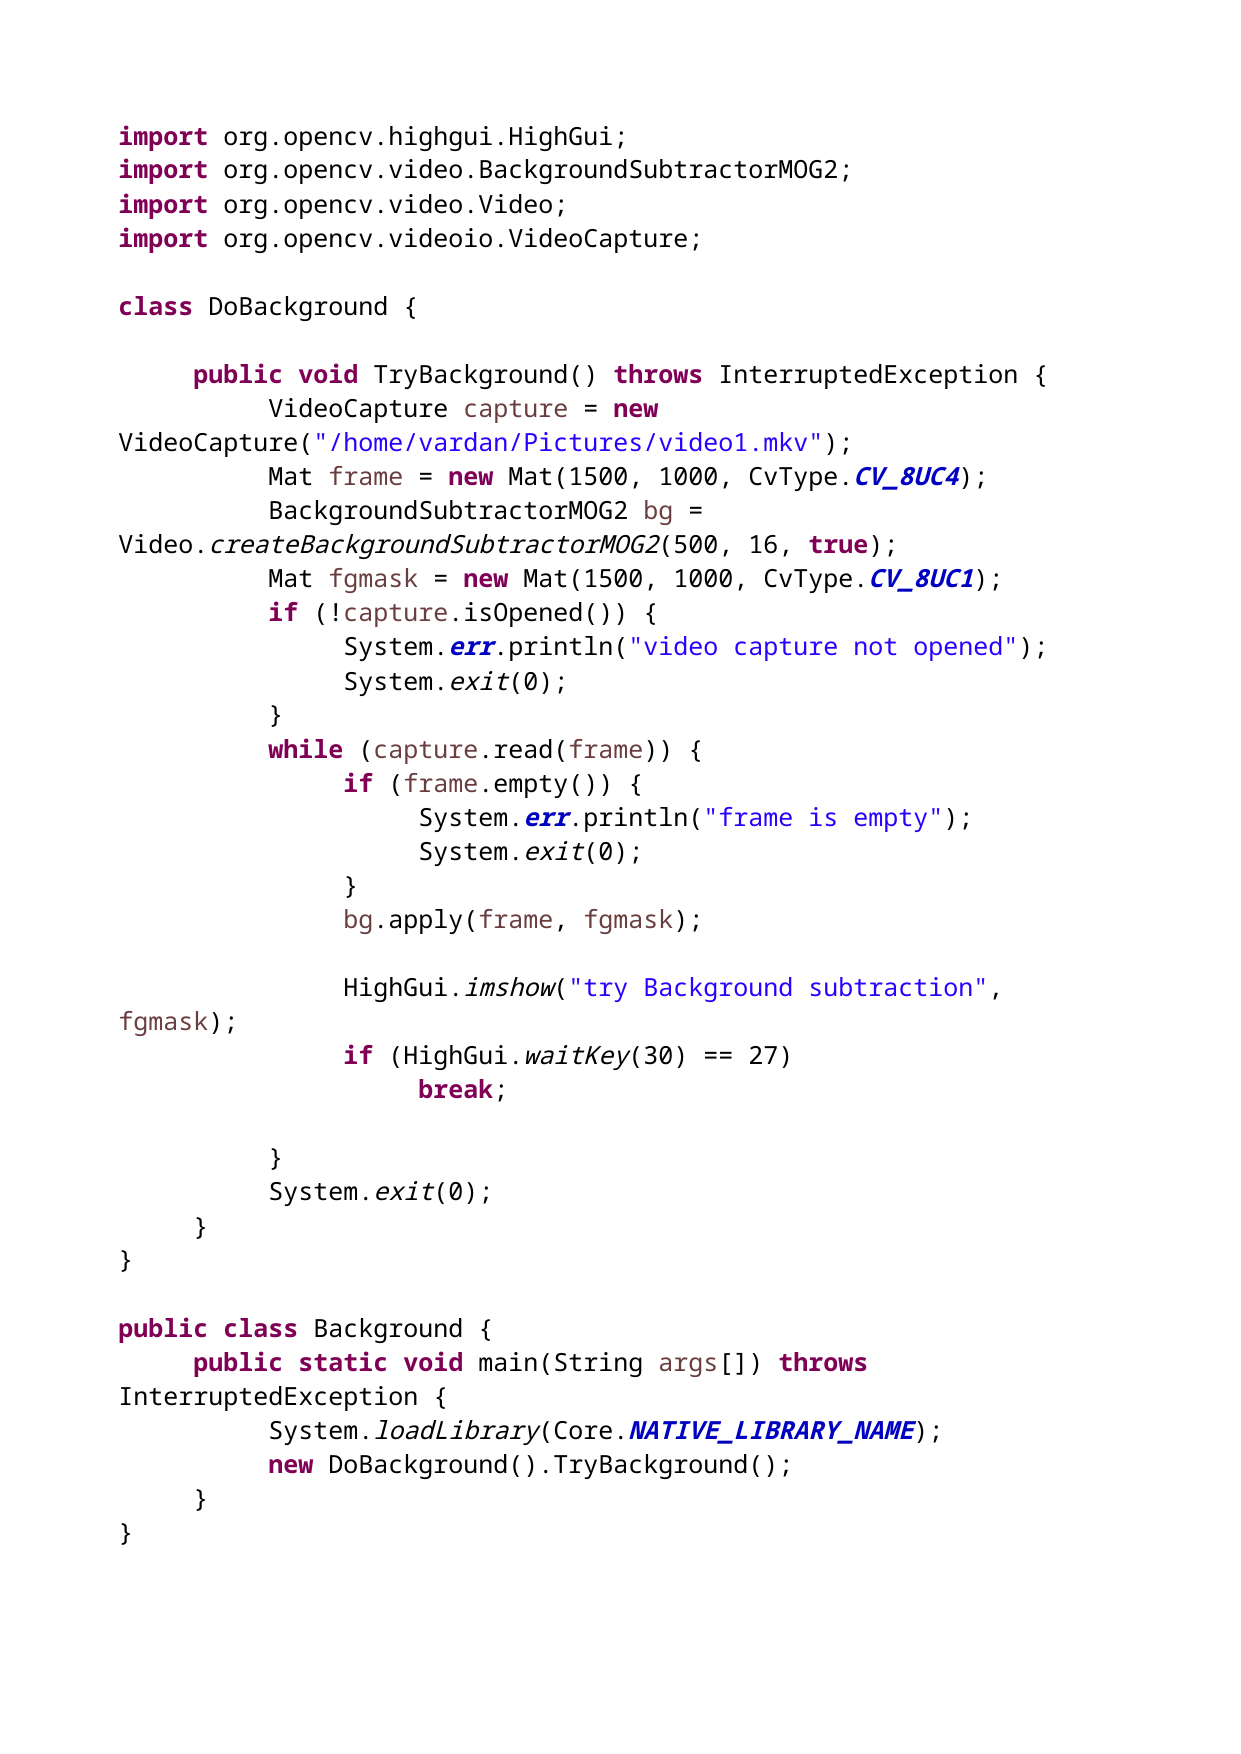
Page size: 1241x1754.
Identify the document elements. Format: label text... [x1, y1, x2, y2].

text import org.opencv.videoio.VideoCapture; [118, 220, 1122, 254]
text System.exit(0); [118, 1174, 1122, 1208]
text import org.opencv.highgui.HighGui; [118, 118, 1122, 152]
text } [118, 1208, 1122, 1242]
text new DoBackground().TryBackground(); [118, 1447, 1122, 1481]
text } [118, 1242, 1122, 1276]
text class DoBackground { [118, 288, 1122, 322]
text break; [118, 1072, 1122, 1106]
text } [118, 1515, 1122, 1549]
text import org.opencv.video.BackgroundSubtractorMOG2; [118, 152, 1122, 186]
text bg.apply(frame, fgmask); [118, 902, 1122, 936]
text if (HighGui.waitKey(30) == 27) [118, 1038, 1122, 1072]
text Mat fgmask = new Mat(1500, 1000, CvType.CV_8UC1); [118, 561, 1122, 595]
text } [118, 1481, 1122, 1515]
text public static void main(String args[]) throws InterruptedException { [118, 1344, 1122, 1412]
text } [118, 867, 1122, 902]
text if (!capture.isOpened()) { [118, 595, 1122, 629]
text VideoCapture capture = new VideoCapture("/home/vardan/Pictures/video1.mkv"); [118, 391, 1122, 459]
text System.exit(0); [118, 833, 1122, 867]
text System.exit(0); [118, 663, 1122, 697]
text Mat frame = new Mat(1500, 1000, CvType.CV_8UC4); [118, 459, 1122, 493]
text public class Background { [118, 1310, 1122, 1344]
text System.err.println("frame is empty"); [118, 799, 1122, 833]
text HighGui.imshow("try Background subtraction", fgmask); [118, 970, 1122, 1038]
text System.loadLibrary(Core.NATIVE_LIBRARY_NAME); [118, 1412, 1122, 1447]
text if (frame.empty()) { [118, 765, 1122, 799]
text import org.opencv.video.Video; [118, 186, 1122, 220]
text while (capture.read(frame)) { [118, 731, 1122, 765]
text BackgroundSubtractorMOG2 bg = Video.createBackgroundSubtractorMOG2(500, 16, true); [118, 493, 1122, 561]
text public void TryBackground() throws InterruptedException { [118, 357, 1122, 391]
text } [118, 697, 1122, 731]
text } [118, 1140, 1122, 1174]
text System.err.println("video capture not opened"); [118, 629, 1122, 663]
